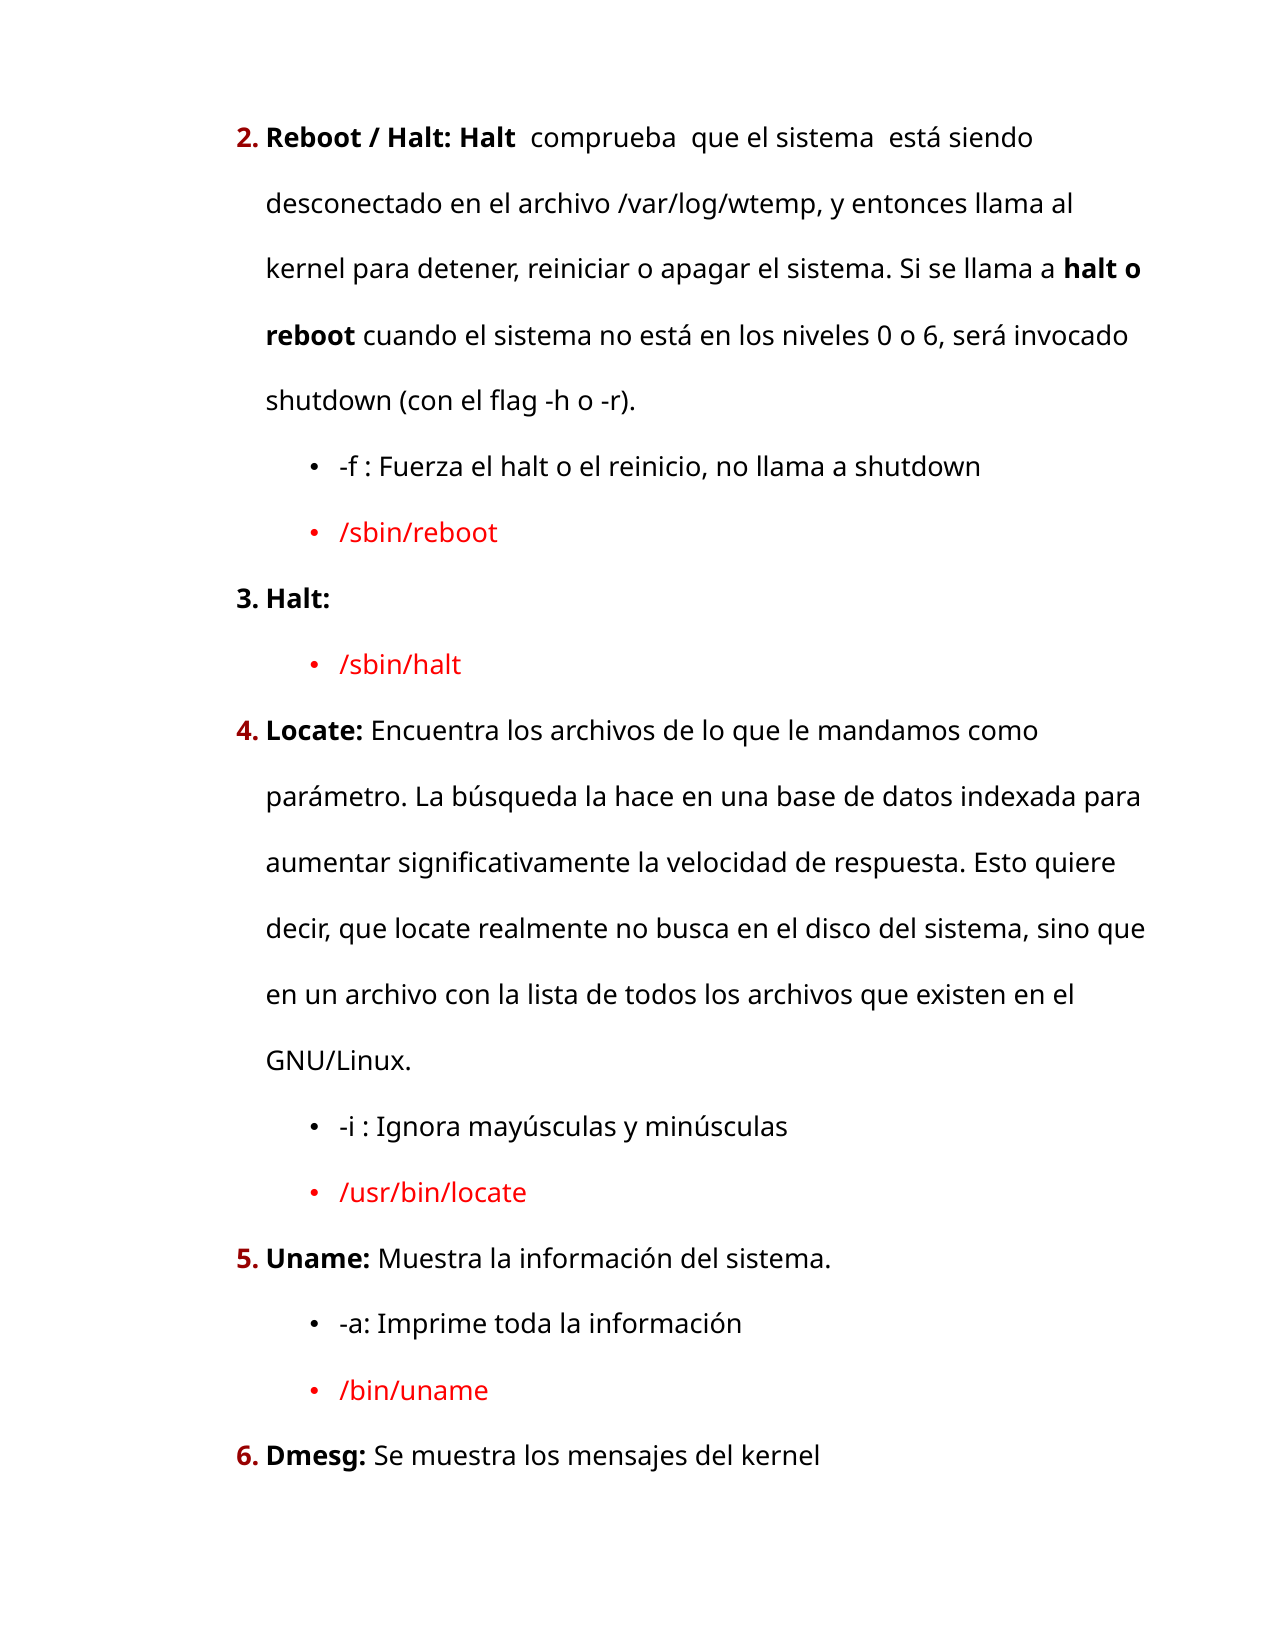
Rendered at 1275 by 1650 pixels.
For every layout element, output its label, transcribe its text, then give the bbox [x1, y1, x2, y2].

list Dmesg: Se muestra los mensajes del kernel [236, 1437, 1157, 1474]
list Uname: Muestra la información del sistema. [236, 1239, 1157, 1276]
list Halt: [236, 580, 1157, 617]
list /sbin/reboot [309, 514, 1157, 551]
list Reboot / Halt: Halt comprueba que el sistema está siendo desconectado en el archivo /var/log/wtemp, y entonces llama al kernel para detener, reiniciar o apagar el sistema. Si se llama a halt o reboot cuando el sistema no está en los niveles 0 o 6, será invocado shutdown (con el flag -h o -r). [236, 118, 1157, 419]
list /bin/uname [309, 1371, 1157, 1408]
list /usr/bin/locate [309, 1173, 1157, 1210]
list -a: Imprime toda la información [309, 1305, 1157, 1342]
list -i : Ignora mayúsculas y minúsculas [309, 1107, 1157, 1144]
list /sbin/halt [309, 646, 1157, 682]
list Locate: Encuentra los archivos de lo que le mandamos como parámetro. La búsqueda la hace en una base de datos indexada para aumentar significativamente la velocidad de respuesta. Esto quiere decir, que locate realmente no busca en el disco del sistema, sino que en un archivo con la lista de todos los archivos que existen en el GNU/Linux. [236, 712, 1157, 1078]
list -f : Fuerza el halt o el reinicio, no llama a shutdown [309, 448, 1157, 485]
